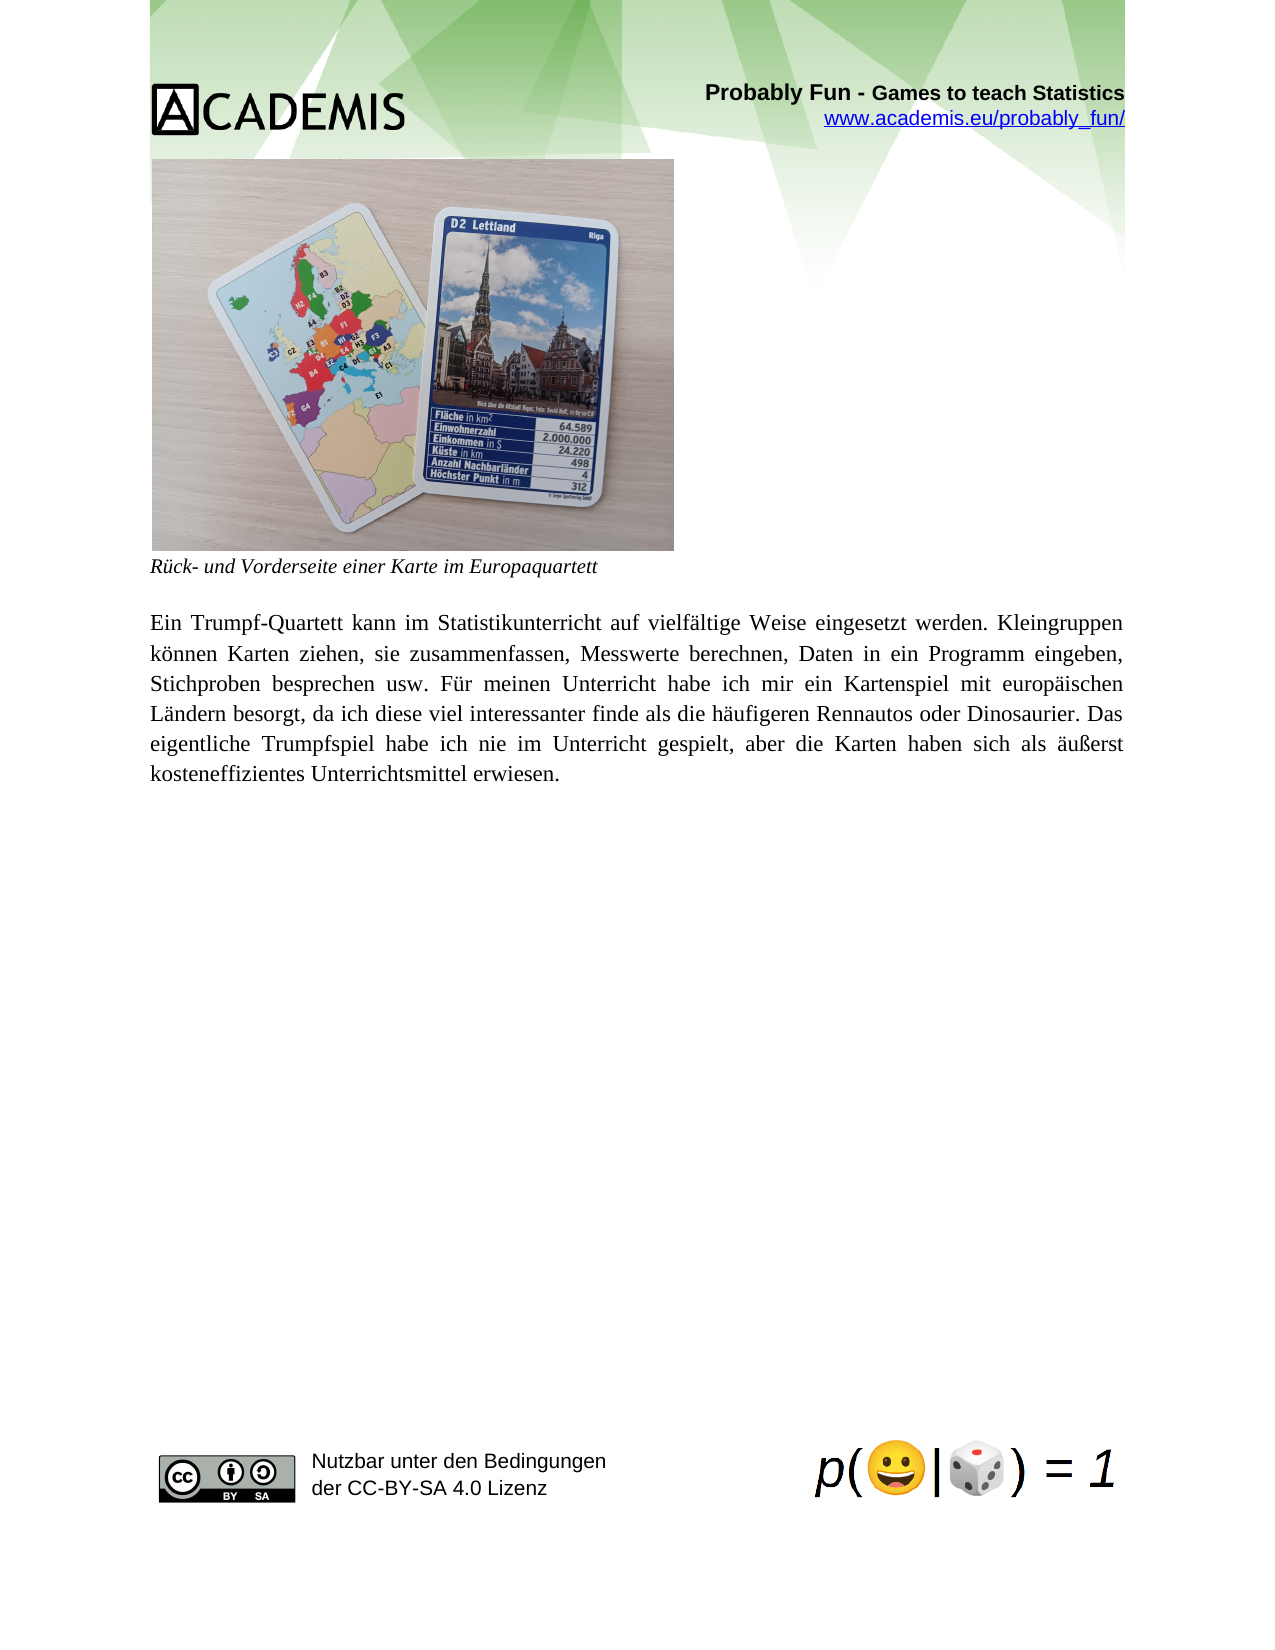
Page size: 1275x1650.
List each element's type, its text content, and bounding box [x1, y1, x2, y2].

text Rück- und Vorderseite einer Karte im Europaquartett [150, 159, 1125, 578]
picture [803, 1430, 1124, 1508]
picture [1002, 115, 1008, 124]
picture [149, 0, 1125, 551]
picture [152, 1450, 302, 1507]
text Ein Trumpf-Quartett kann im Statistikunterricht auf vielfältige Weise eingesetzt werden. Kleingruppen können Karten ziehen, sie zusammenfassen, Messwerte berechnen, Daten in ein Programm eingeben, Stichproben besprechen usw. Für meinen Unterricht habe ich mir ein Kartenspiel mit europäischen Ländern besorgt, da ich diese viel interessanter finde als die häufigeren Rennautos oder Dinosaurier. Das eigentliche Trumpfspiel habe ich nie im Unterricht gespielt, aber die Karten haben sich als äußerst kosteneffizientes Unterrichtsmittel erwiesen. [150, 609, 1125, 787]
